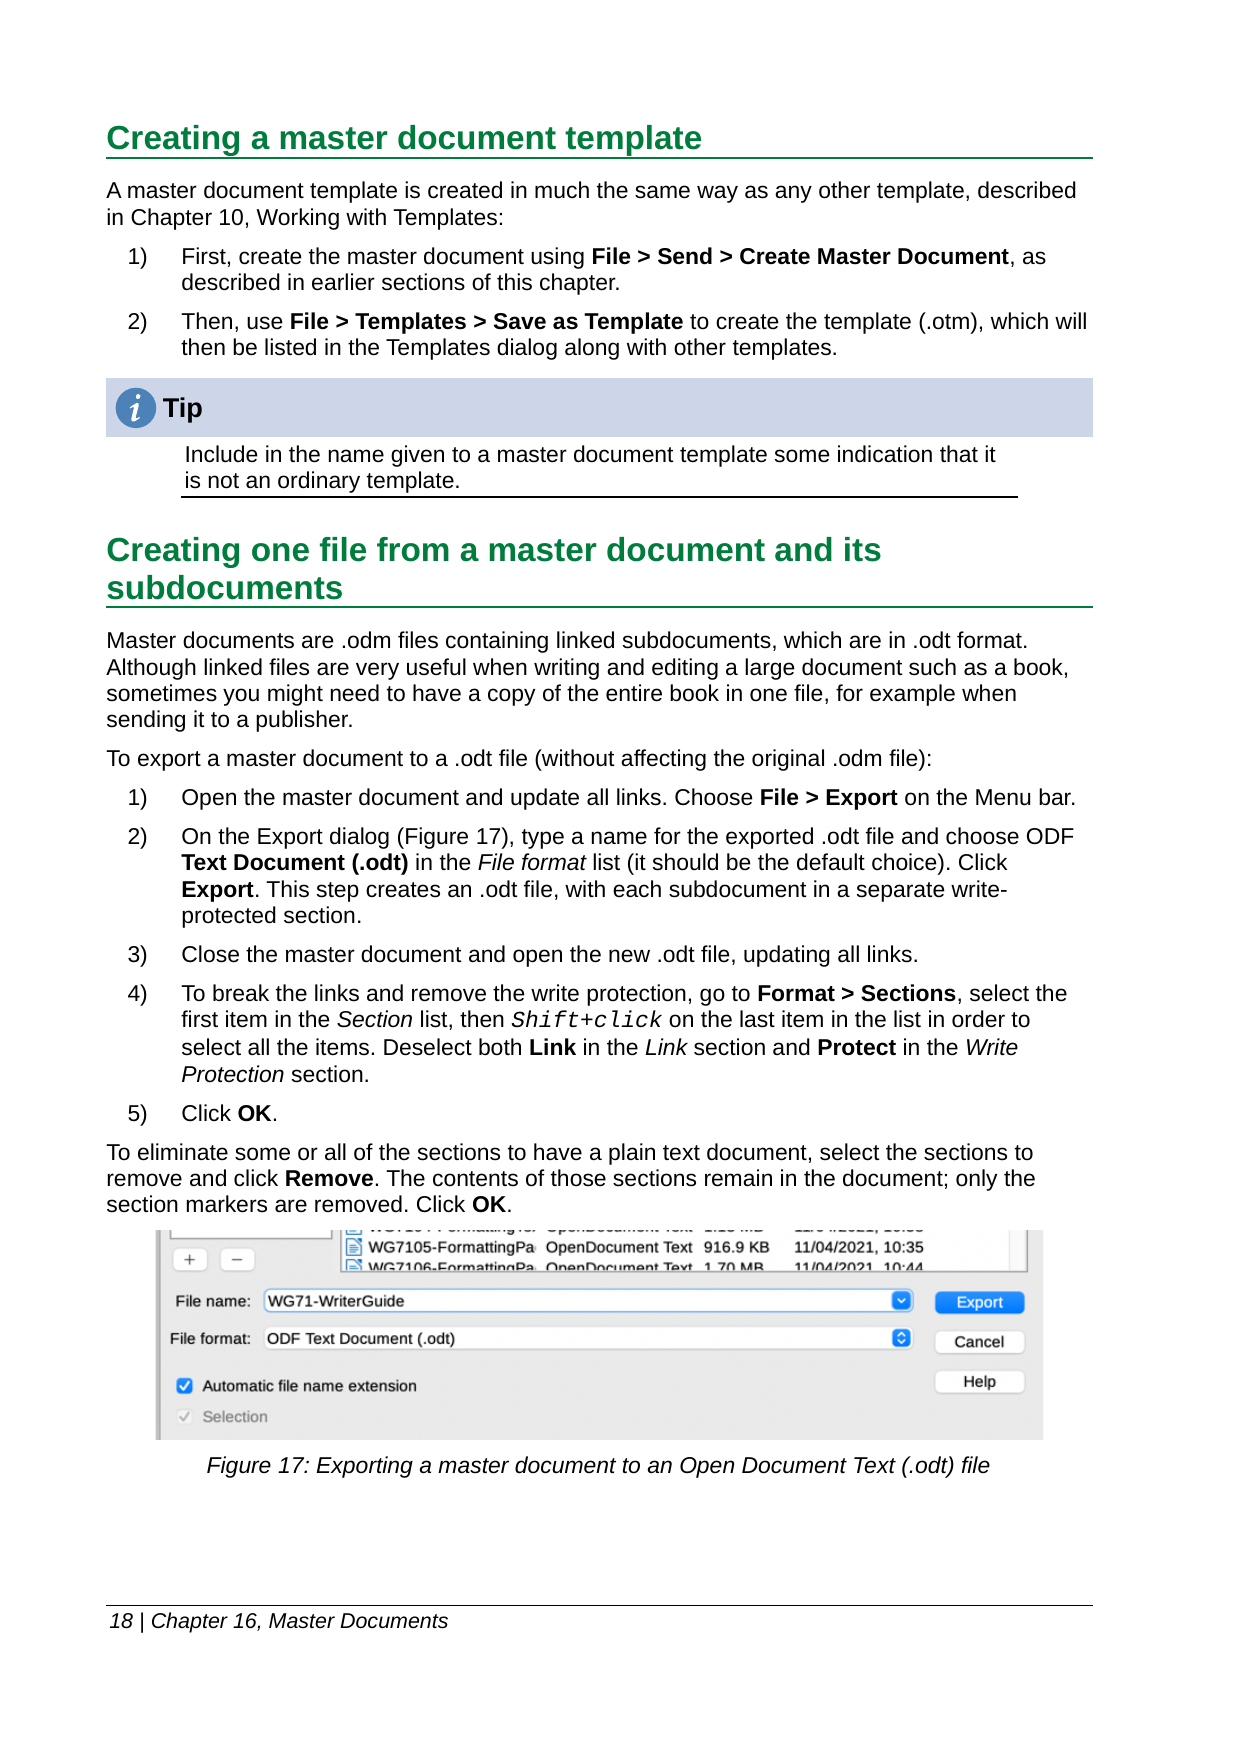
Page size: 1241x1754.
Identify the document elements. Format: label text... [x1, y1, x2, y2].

list On the Export dialog (Figure 17), type a name for the exported .odt file and choose ODF Text Document (.odt) in the File format list (it should be the default choice). Click Export. This step creates an .odt file, with each subdocument in a separate write-protected section. [148, 823, 1093, 928]
list To break the links and remove the write protection, go to Format > Sections, select the first item in the Section list, then Shift+click on the last item in the list in order to select all the items. Deselect both Link in the Link section and Protect in the Write Protection section. [148, 980, 1093, 1087]
list Click OK. [148, 1099, 1093, 1126]
list Then, use File > Templates > Save as Template to create the template (.otm), which will then be listed in the Templates dialog along with other templates. [148, 308, 1093, 361]
subtitle Creating one file from a master document and its subdocuments [106, 529, 1093, 606]
subtitle Creating a master document template [106, 118, 1093, 157]
list A master document template is created in much the same way as any other template, described in Chapter 10, Working with Templates: [106, 177, 1093, 230]
list To export a master document to a .odt file (without affecting the original .odm file): [106, 745, 1093, 772]
list Open the master document and update all links. Choose File > Export on the Menu bar. [148, 784, 1093, 810]
text Master documents are .odm files containing linked subdocuments, which are in .odt format. Although linked files are very useful when writing and editing a large document such as a book, sometimes you might need to have a copy of the entire book in one file, for example when sending it to a publisher. [106, 627, 1093, 733]
text To eliminate some or all of the sections to have a plain text document, select the sections to remove and click Remove. The contents of those sections remain in the document; only the section markers are removed. Click OK. [106, 1138, 1093, 1217]
list Close the master document and open the new .odt file, updating all links. [148, 941, 1093, 967]
picture [155, 1230, 1044, 1440]
text Figure 17: Exporting a master document to an Open Document Text (.odt) file [156, 1452, 1043, 1478]
list First, create the master document using File > Send > Create Master Document, as described in earlier sections of this chapter. [148, 243, 1093, 295]
subtitle Tip [106, 378, 1093, 437]
text Include in the name given to a master document template some indication that it is not an ordinary template. [181, 437, 1018, 496]
